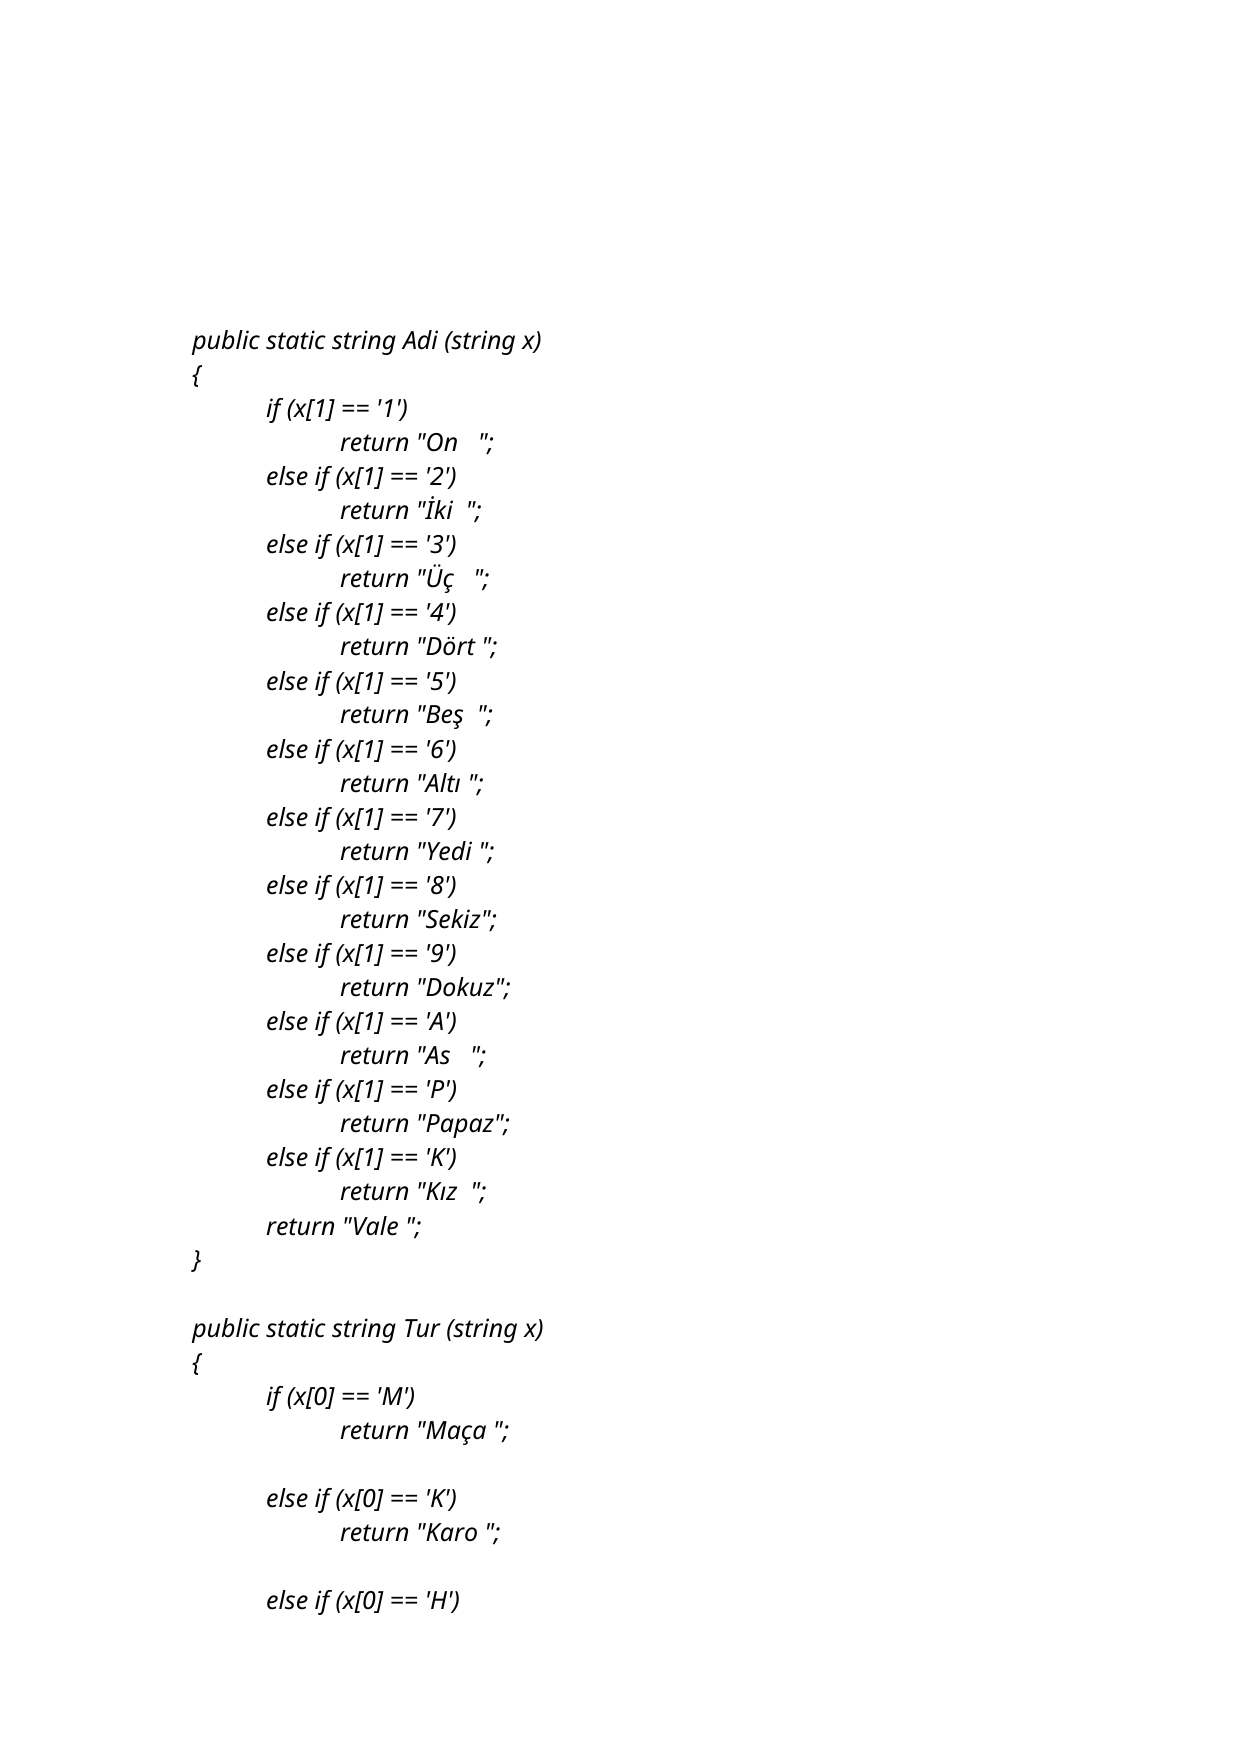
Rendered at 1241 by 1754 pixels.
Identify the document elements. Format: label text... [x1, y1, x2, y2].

text return "Yedi "; [118, 833, 1122, 867]
text else if (x[1] == '9') [118, 936, 1122, 970]
text return "Beş "; [118, 697, 1122, 731]
text { [118, 1344, 1122, 1378]
text return "On "; [118, 425, 1122, 459]
text else if (x[0] == 'K') [118, 1481, 1122, 1515]
text else if (x[1] == 'A') [118, 1004, 1122, 1038]
text return "Altı "; [118, 765, 1122, 799]
text return "Üç "; [118, 561, 1122, 595]
text return "Sekiz"; [118, 902, 1122, 936]
text return "Maça "; [118, 1412, 1122, 1447]
text public static string Adi (string x) [118, 322, 1122, 357]
text return "Dokuz"; [118, 970, 1122, 1004]
text return "Kız "; [118, 1174, 1122, 1208]
text else if (x[1] == '2') [118, 459, 1122, 493]
text return "Papaz"; [118, 1106, 1122, 1140]
text else if (x[1] == '4') [118, 595, 1122, 629]
text else if (x[0] == 'H') [118, 1583, 1122, 1617]
text else if (x[1] == '5') [118, 663, 1122, 697]
text if (x[0] == 'M') [118, 1378, 1122, 1412]
text if (x[1] == '1') [118, 391, 1122, 425]
text return "As "; [118, 1038, 1122, 1072]
text else if (x[1] == '8') [118, 867, 1122, 902]
text { [118, 357, 1122, 391]
text return "Karo "; [118, 1515, 1122, 1549]
text return "Vale "; [118, 1208, 1122, 1242]
text return "Dört "; [118, 629, 1122, 663]
text } [118, 1242, 1122, 1276]
text else if (x[1] == 'P') [118, 1072, 1122, 1106]
text else if (x[1] == '6') [118, 731, 1122, 765]
text return "İki "; [118, 493, 1122, 527]
text else if (x[1] == 'K') [118, 1140, 1122, 1174]
text public static string Tur (string x) [118, 1310, 1122, 1344]
text else if (x[1] == '7') [118, 799, 1122, 833]
text else if (x[1] == '3') [118, 527, 1122, 561]
